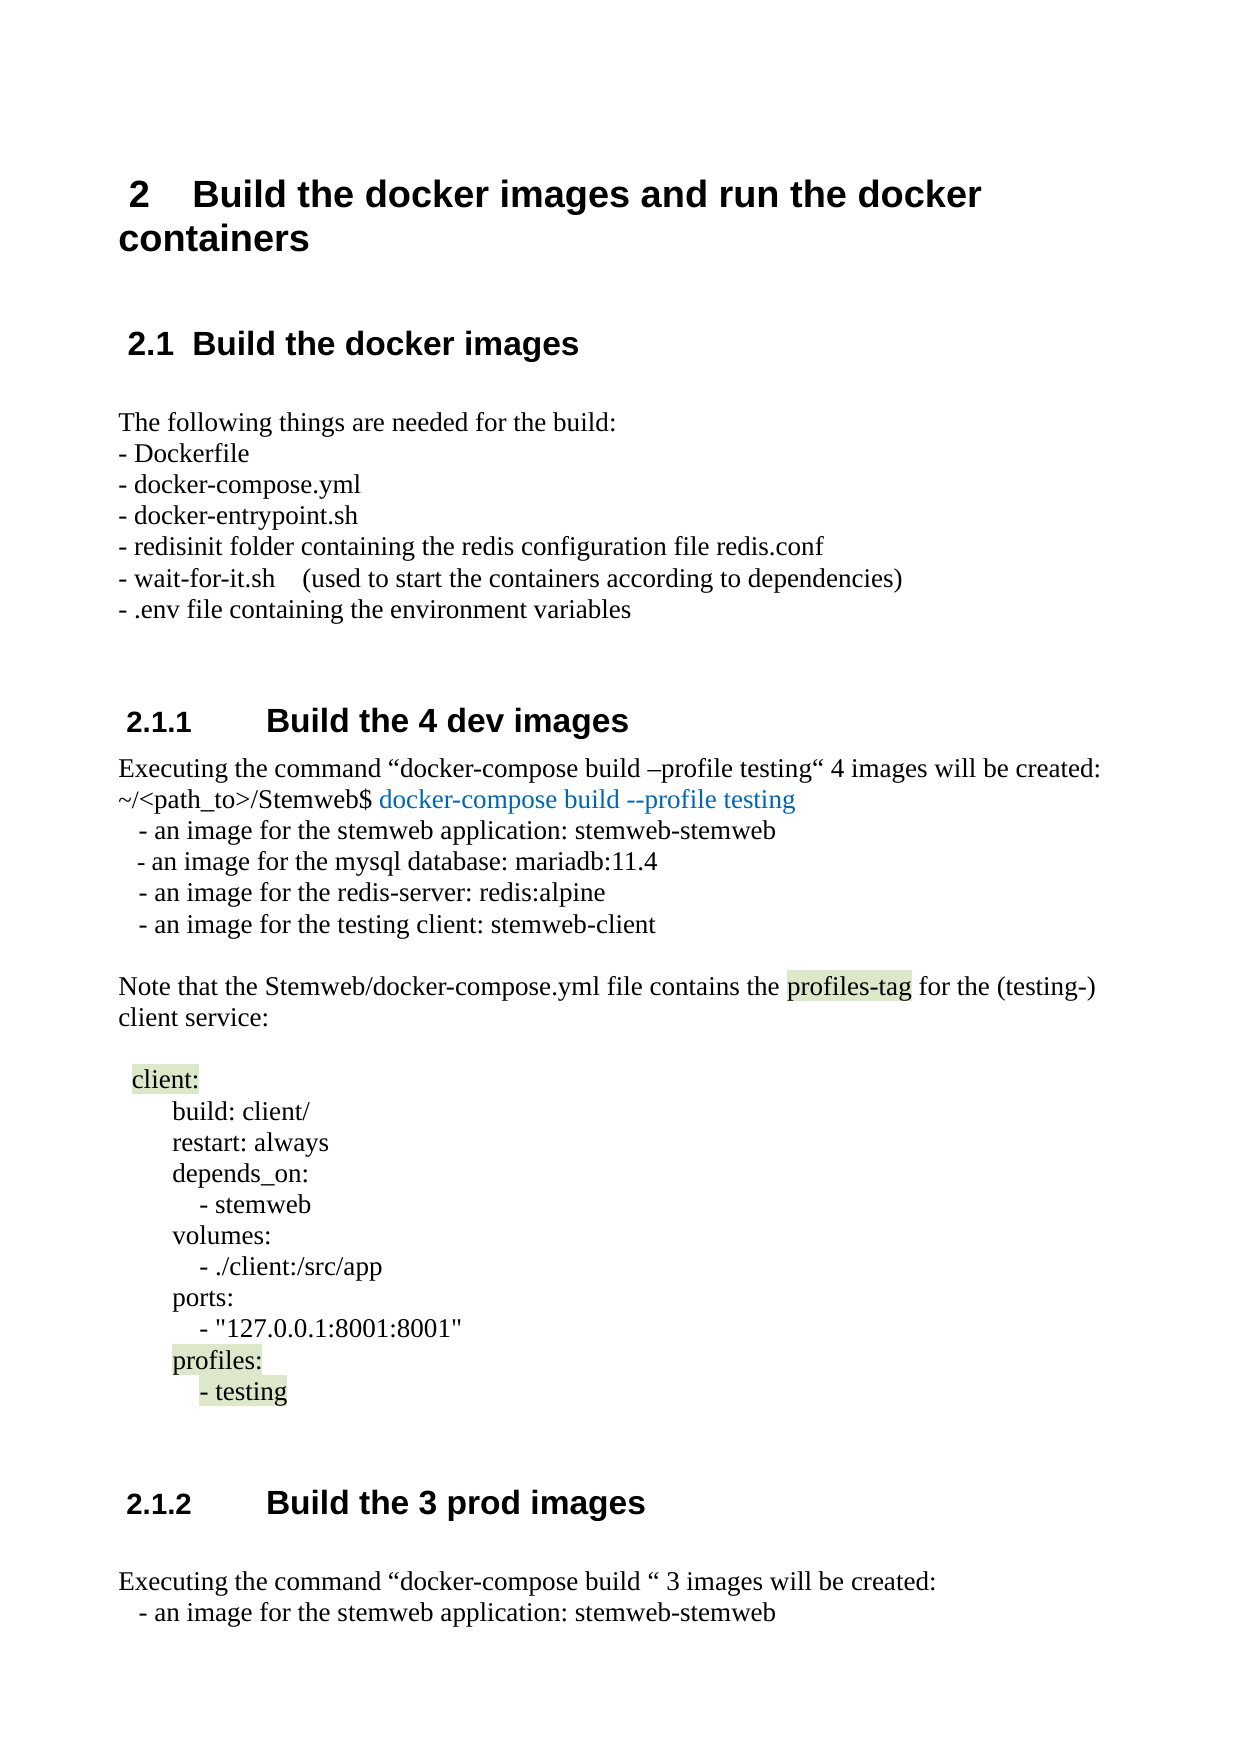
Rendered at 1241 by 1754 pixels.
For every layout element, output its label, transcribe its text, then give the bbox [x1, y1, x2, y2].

text Note that the Stemweb/docker-compose.yml file contains the profiles-tag for the (testing-) client service: [118, 970, 1122, 1032]
text depends_on: [118, 1157, 1122, 1188]
text - an image for the redis-server: redis:alpine [118, 877, 1122, 908]
text - an image for the stemweb application: stemweb-stemweb [118, 814, 1122, 845]
text profiles: [118, 1344, 1122, 1375]
subtitle Build the 4 dev images [118, 701, 1122, 739]
text ~/<path_to>/Stemweb$ docker-compose build --profile testing [118, 783, 1122, 814]
text - ./client:/src/app [118, 1250, 1122, 1281]
text - docker-entrypoint.sh [118, 499, 1122, 531]
text - redisinit folder containing the redis configuration file redis.conf [118, 531, 1122, 562]
text The following things are needed for the build: [118, 406, 1122, 437]
text - "127.0.0.1:8001:8001" [118, 1313, 1122, 1344]
text client: [118, 1063, 1122, 1094]
subtitle Build the 3 prod images [118, 1483, 1122, 1522]
subtitle Build the docker images [118, 324, 1122, 362]
text - docker-compose.yml [118, 468, 1122, 499]
text restart: always [118, 1126, 1122, 1157]
text - testing [118, 1375, 1122, 1406]
text - an image for the testing client: stemweb-client [118, 908, 1122, 939]
text - stemweb [118, 1188, 1122, 1219]
text build: client/ [118, 1094, 1122, 1126]
text Executing the command “docker-compose build –profile testing“ 4 images will be created: [118, 752, 1122, 783]
text - Dockerfile [118, 437, 1122, 468]
text - wait-for-it.sh (used to start the containers according to dependencies) [118, 562, 1122, 593]
text Executing the command “docker-compose build “ 3 images will be created: [118, 1565, 1122, 1596]
text ports: [118, 1281, 1122, 1313]
text volumes: [118, 1219, 1122, 1250]
subtitle Build the docker images and run the docker containers [118, 172, 1122, 259]
text - .env file containing the environment variables [118, 593, 1122, 624]
text - an image for the mysql database: mariadb:11.4 [118, 845, 1122, 877]
text - an image for the stemweb application: stemweb-stemweb [118, 1596, 1122, 1627]
